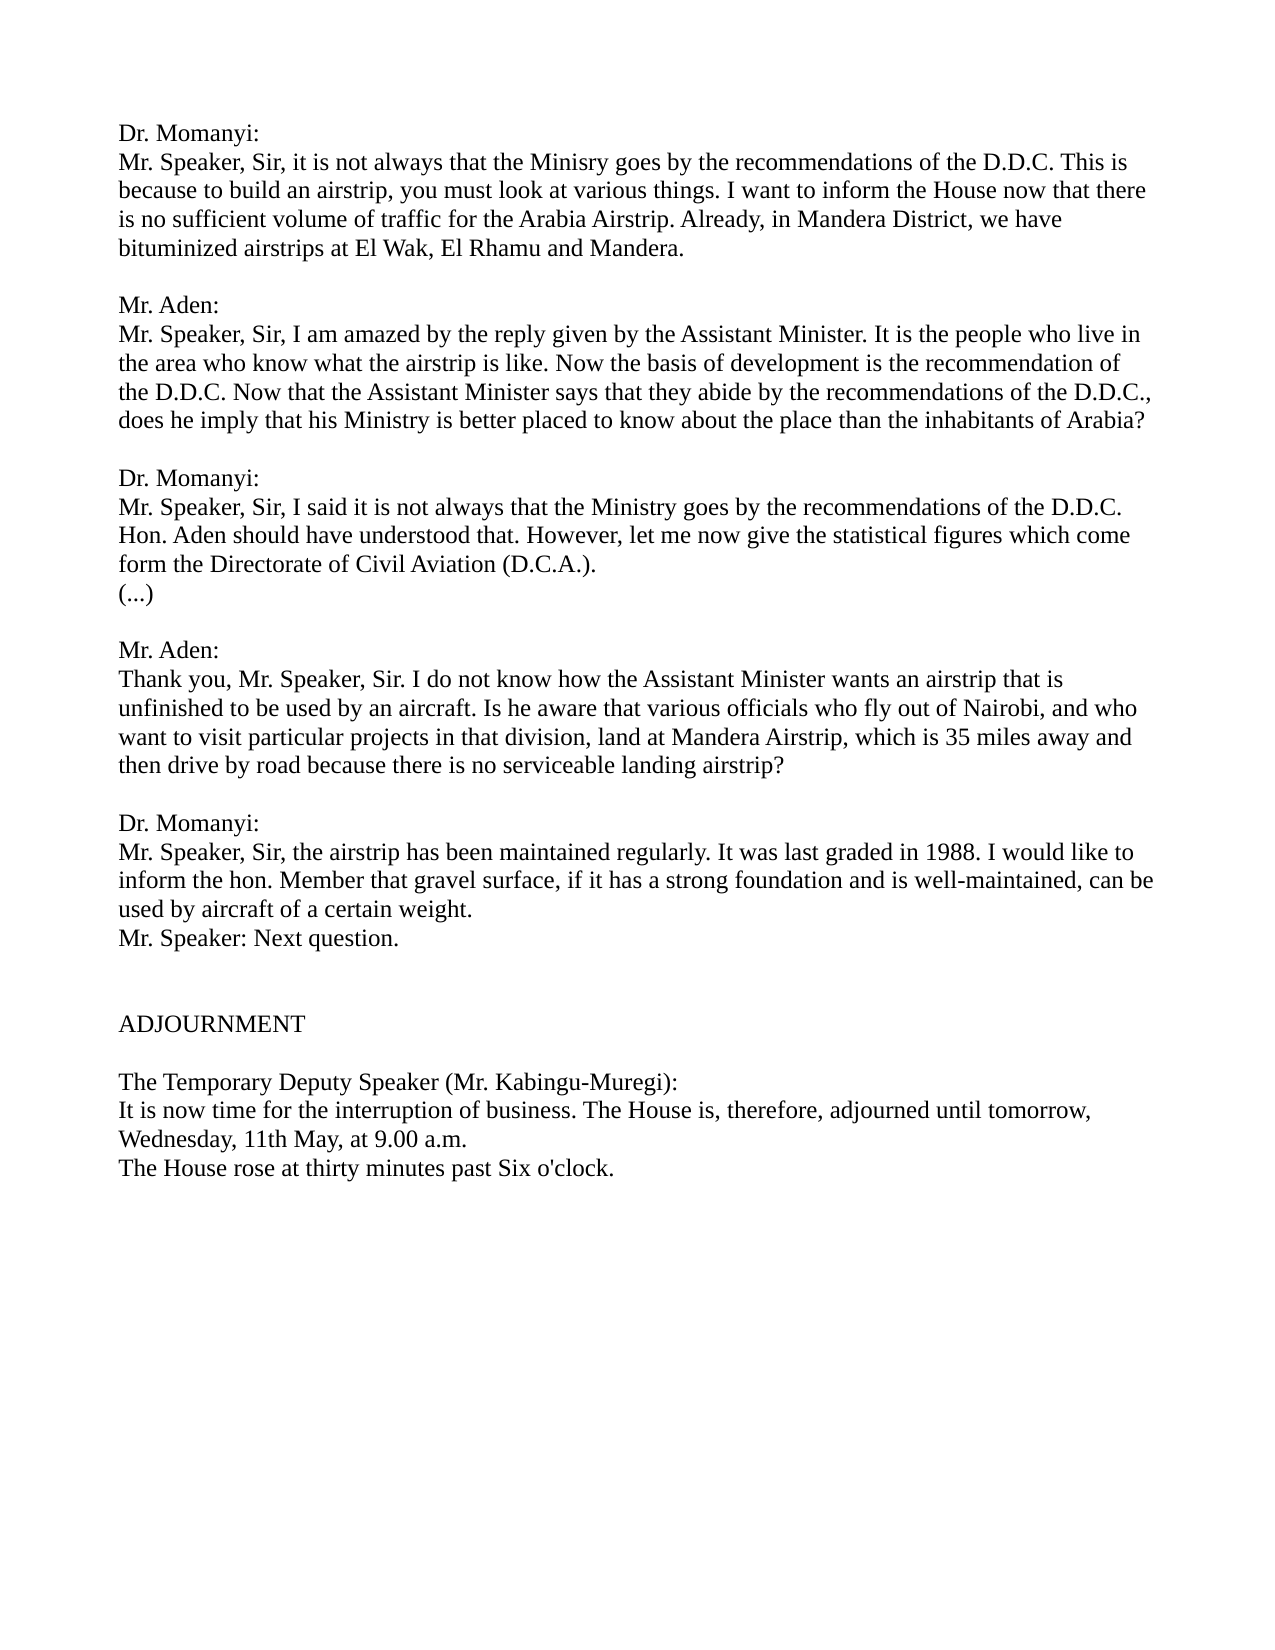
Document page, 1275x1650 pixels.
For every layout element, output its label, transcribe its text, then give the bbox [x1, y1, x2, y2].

text Mr. Aden: [118, 636, 1157, 664]
text Mr. Aden: [118, 291, 1157, 319]
text (...) [118, 578, 1157, 607]
text Thank you, Mr. Speaker, Sir. I do not know how the Assistant Minister wants an airstrip that is unfinished to be used by an aircraft. Is he aware that various officials who fly out of Nairobi, and who want to visit particular projects in that division, land at Mandera Airstrip, which is 35 miles away and then drive by road because there is no serviceable landing airstrip? [118, 664, 1157, 779]
text Mr. Speaker, Sir, the airstrip has been maintained regularly. It was last graded in 1988. I would like to inform the hon. Member that gravel surface, if it has a strong foundation and is well-maintained, can be used by aircraft of a certain weight. [118, 837, 1157, 923]
text The Temporary Deputy Speaker (Mr. Kabingu-Muregi): [118, 1067, 1157, 1096]
text Dr. Momanyi: [118, 118, 1157, 147]
text Mr. Speaker, Sir, I said it is not always that the Ministry goes by the recommendations of the D.D.C. Hon. Aden should have understood that. However, let me now give the statistical figures which come form the Directorate of Civil Aviation (D.C.A.). [118, 492, 1157, 578]
text It is now time for the interruption of business. The House is, therefore, adjourned until tomorrow, Wednesday, 11th May, at 9.00 a.m. [118, 1096, 1157, 1153]
text Dr. Momanyi: [118, 463, 1157, 492]
text ADJOURNMENT [118, 1009, 1157, 1038]
text The House rose at thirty minutes past Six o'clock. [118, 1153, 1157, 1182]
text Dr. Momanyi: [118, 808, 1157, 837]
text Mr. Speaker, Sir, it is not always that the Minisry goes by the recommendations of the D.D.C. This is because to build an airstrip, you must look at various things. I want to inform the House now that there is no sufficient volume of traffic for the Arabia Airstrip. Already, in Mandera District, we have bituminized airstrips at El Wak, El Rhamu and Mandera. [118, 147, 1157, 262]
text Mr. Speaker, Sir, I am amazed by the reply given by the Assistant Minister. It is the people who live in the area who know what the airstrip is like. Now the basis of development is the recommendation of the D.D.C. Now that the Assistant Minister says that they abide by the recommendations of the D.D.C., does he imply that his Ministry is better placed to know about the place than the inhabitants of Arabia? [118, 319, 1157, 434]
text Mr. Speaker: Next question. [118, 923, 1157, 952]
